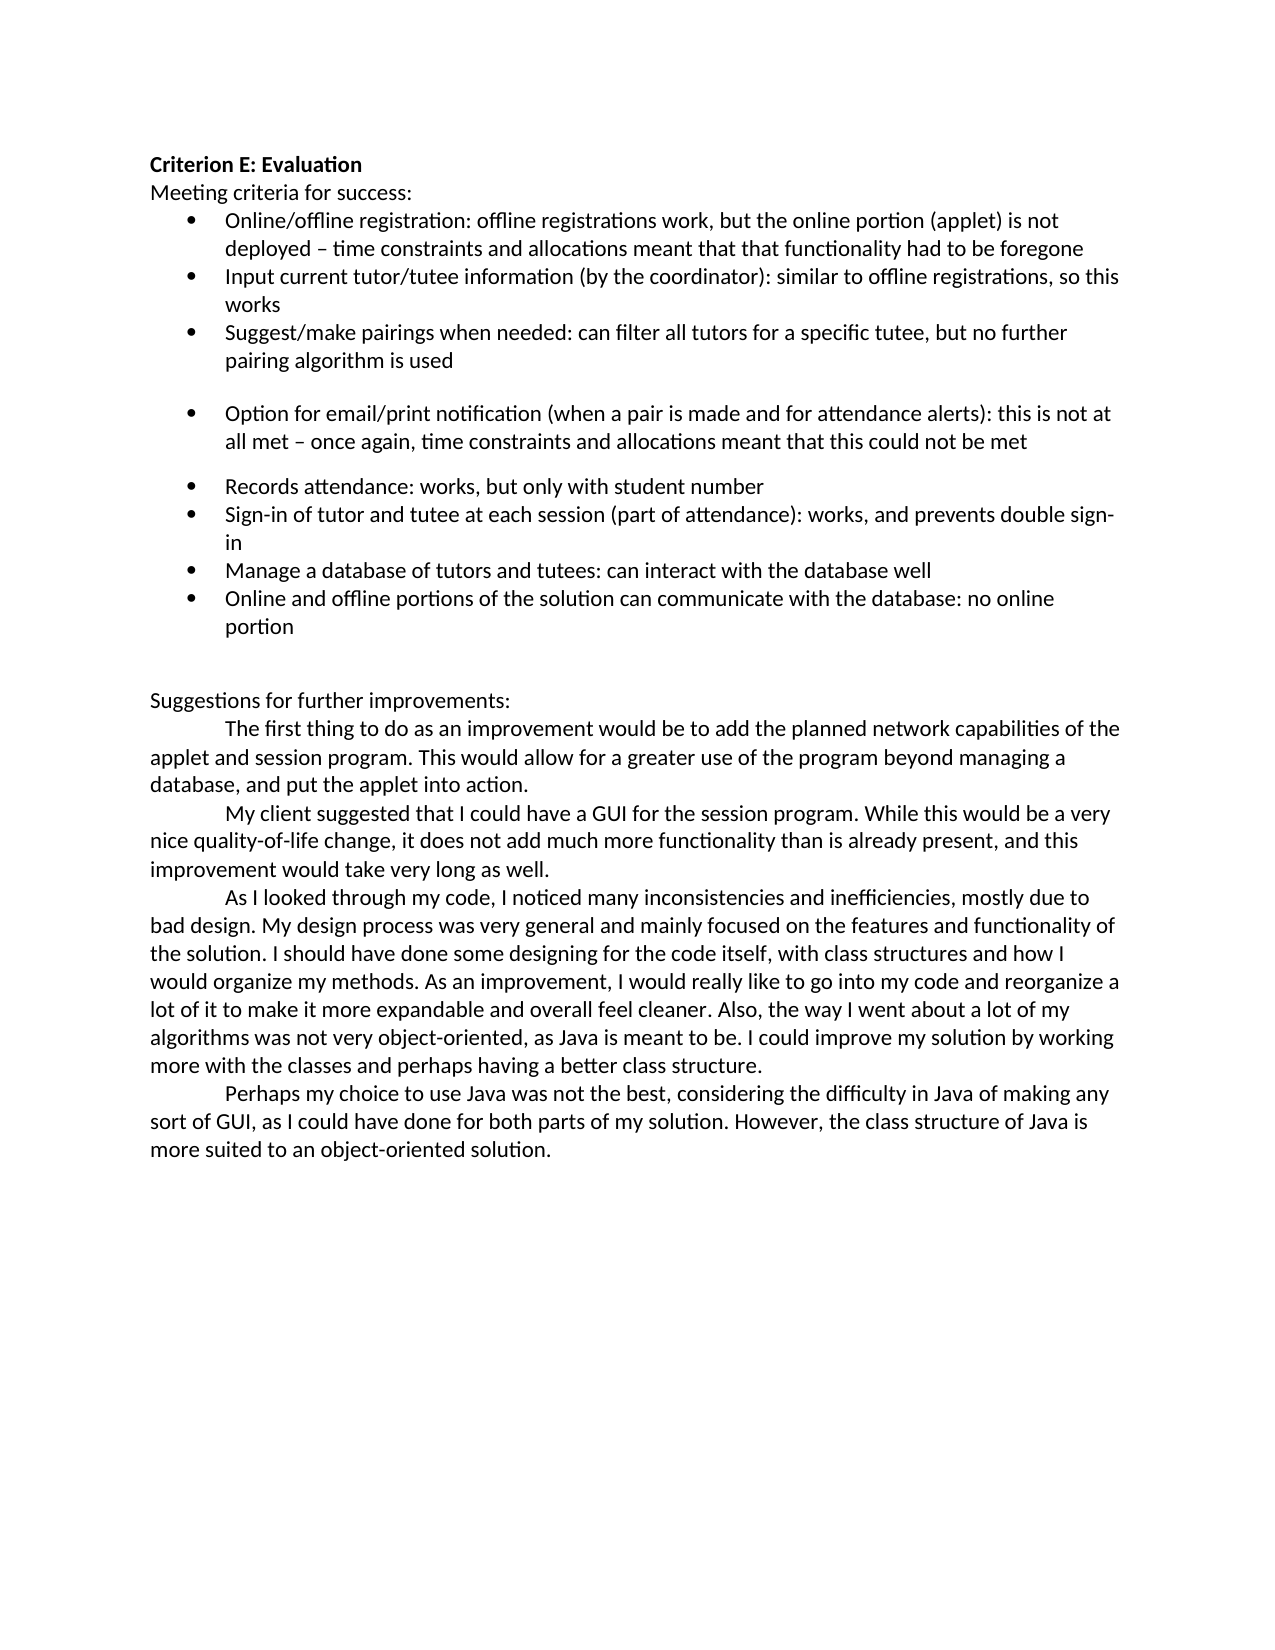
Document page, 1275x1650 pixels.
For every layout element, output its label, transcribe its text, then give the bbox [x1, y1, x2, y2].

text The first thing to do as an improvement would be to add the planned network capabilities of the applet and session program. This would allow for a greater use of the program beyond managing a database, and put the applet into action. [150, 714, 1125, 799]
text As I looked through my code, I noticed many inconsistencies and inefficiencies, mostly due to bad design. My design process was very general and mainly focused on the features and functionality of the solution. I should have done some designing for the code itself, with class structures and how I would organize my methods. As an improvement, I would really like to go into my code and reorganize a lot of it to make it more expandable and overall feel cleaner. Also, the way I went about a lot of my algorithms was not very object-oriented, as Java is meant to be. I could improve my solution by working more with the classes and perhaps having a better class structure. [150, 883, 1125, 1079]
text Meeting criteria for success: [150, 178, 1125, 206]
text Criterion E: Evaluation [150, 150, 1125, 178]
text Suggestions for further improvements: [150, 687, 1125, 714]
text My client suggested that I could have a GUI for the session program. While this would be a very nice quality-of-life change, it does not add much more functionality than is already present, and this improvement would take very long as well. [150, 799, 1125, 883]
list Online/offline registration: offline registrations work, but the online portion (applet) is not deployed – time constraints and allocations meant that that functionality had to be foregone [187, 206, 1125, 262]
list Online and offline portions of the solution can communicate with the database: no online portion [187, 584, 1125, 640]
list Records attendance: works, but only with student number [187, 472, 1125, 500]
list Manage a database of tutors and tutees: can interact with the database well [187, 556, 1125, 584]
list Suggest/make pairings when needed: can filter all tutors for a specific tutee, but no further pairing algorithm is used [187, 318, 1125, 374]
list Option for email/print notification (when a pair is made and for attendance alerts): this is not at all met – once again, time constraints and allocations meant that this could not be met [187, 399, 1125, 455]
list Input current tutor/tutee information (by the coordinator): similar to offline registrations, so this works [187, 262, 1125, 318]
list Sign-in of tutor and tutee at each session (part of attendance): works, and prevents double sign-in [187, 500, 1125, 556]
text Perhaps my choice to use Java was not the best, considering the difficulty in Java of making any sort of GUI, as I could have done for both parts of my solution. However, the class structure of Java is more suited to an object-oriented solution. [150, 1079, 1125, 1163]
